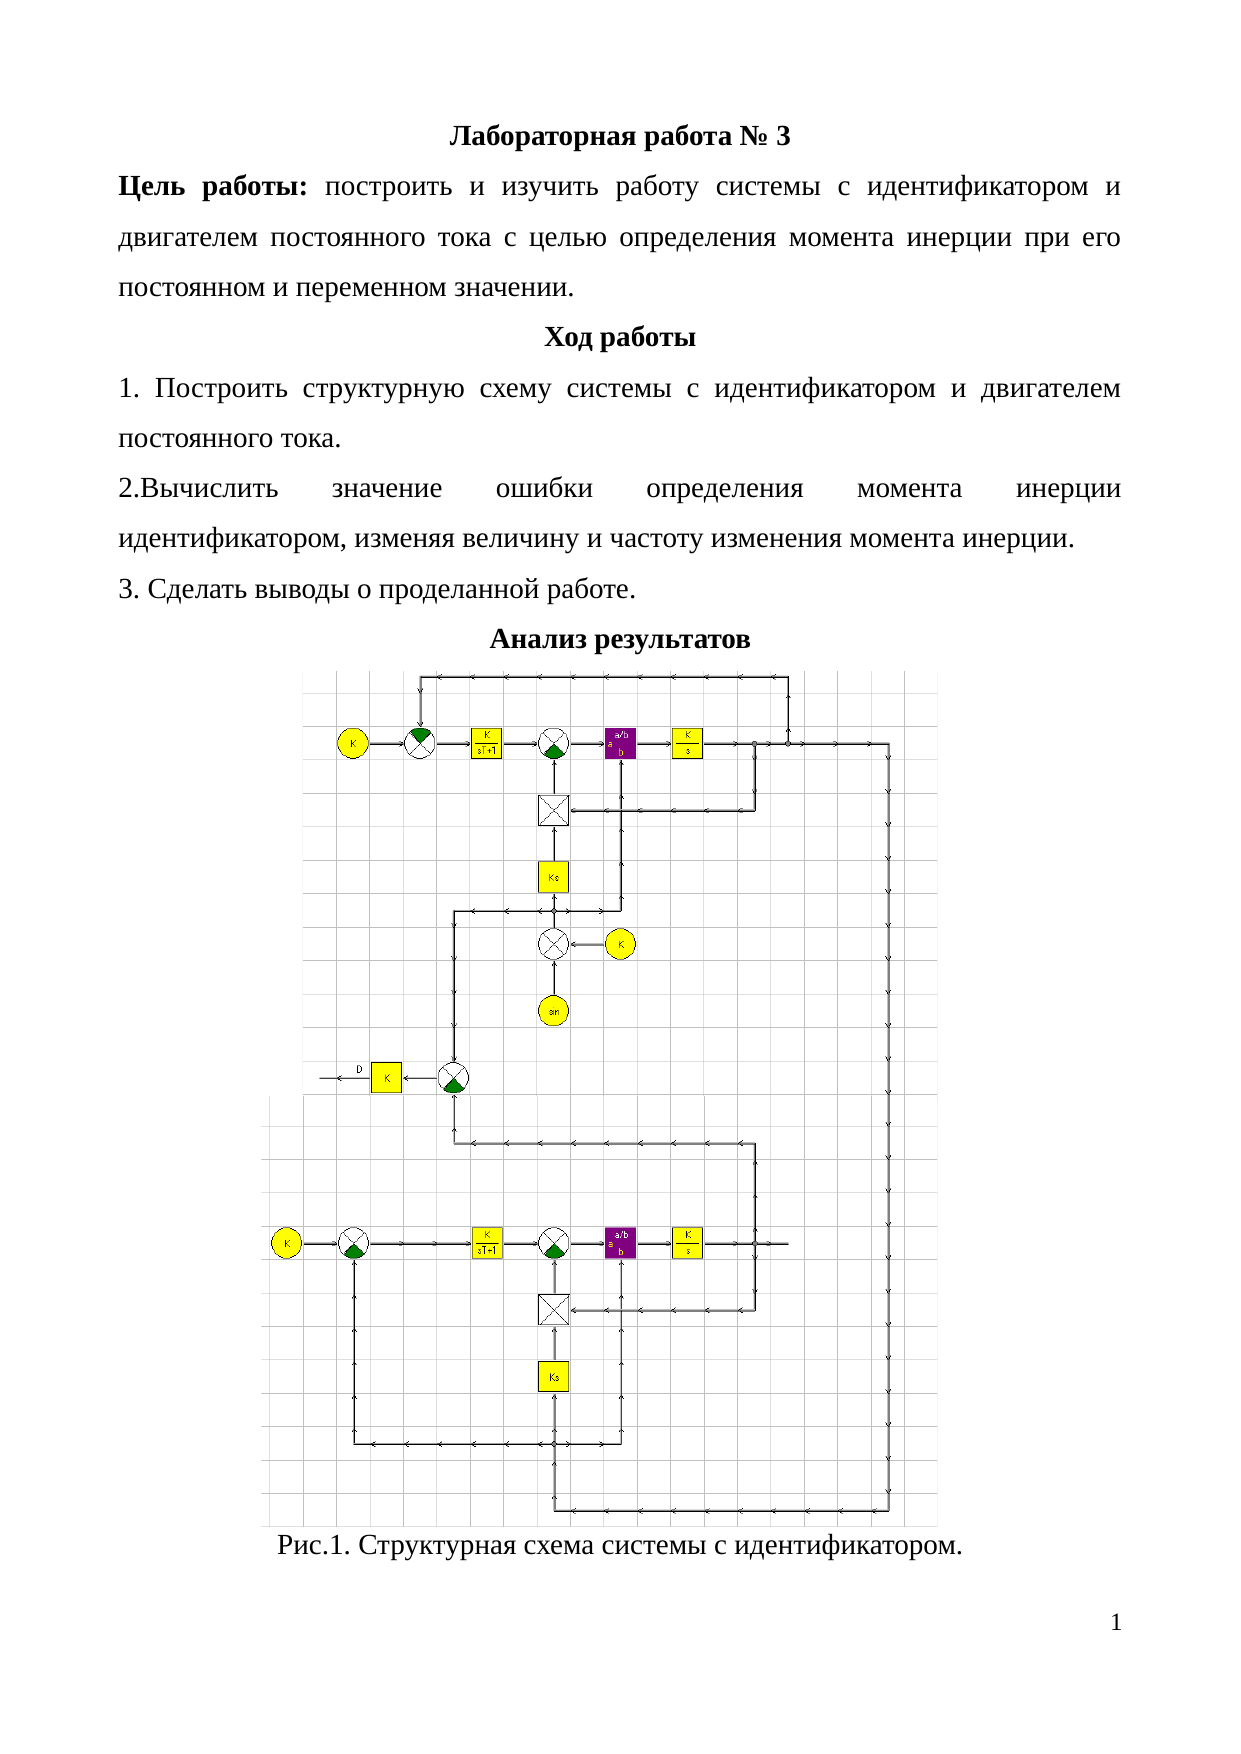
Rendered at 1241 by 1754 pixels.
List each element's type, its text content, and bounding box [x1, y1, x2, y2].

text 3. Сделать выводы о проделанной работе. [118, 571, 1122, 604]
text Лабораторная работа № 3 [118, 118, 1122, 152]
text Ход работы [118, 319, 1122, 353]
text Рис.1. Структурная схема системы с идентификатором. [118, 1527, 1122, 1560]
text Цель работы: построить и изучить работу системы с идентификатором и двигателем постоянного тока с целью определения момента инерции при его постоянном и переменном значении. [118, 168, 1122, 303]
text 1. Построить структурную схему системы с идентификатором и двигателем постоянного тока. [118, 370, 1122, 453]
picture [261, 671, 938, 1527]
text 2.Вычислить значение ошибки определения момента инерции идентификатором, изменяя величину и частоту изменения момента инерции. [118, 470, 1122, 554]
text Анализ результатов [118, 621, 1122, 655]
